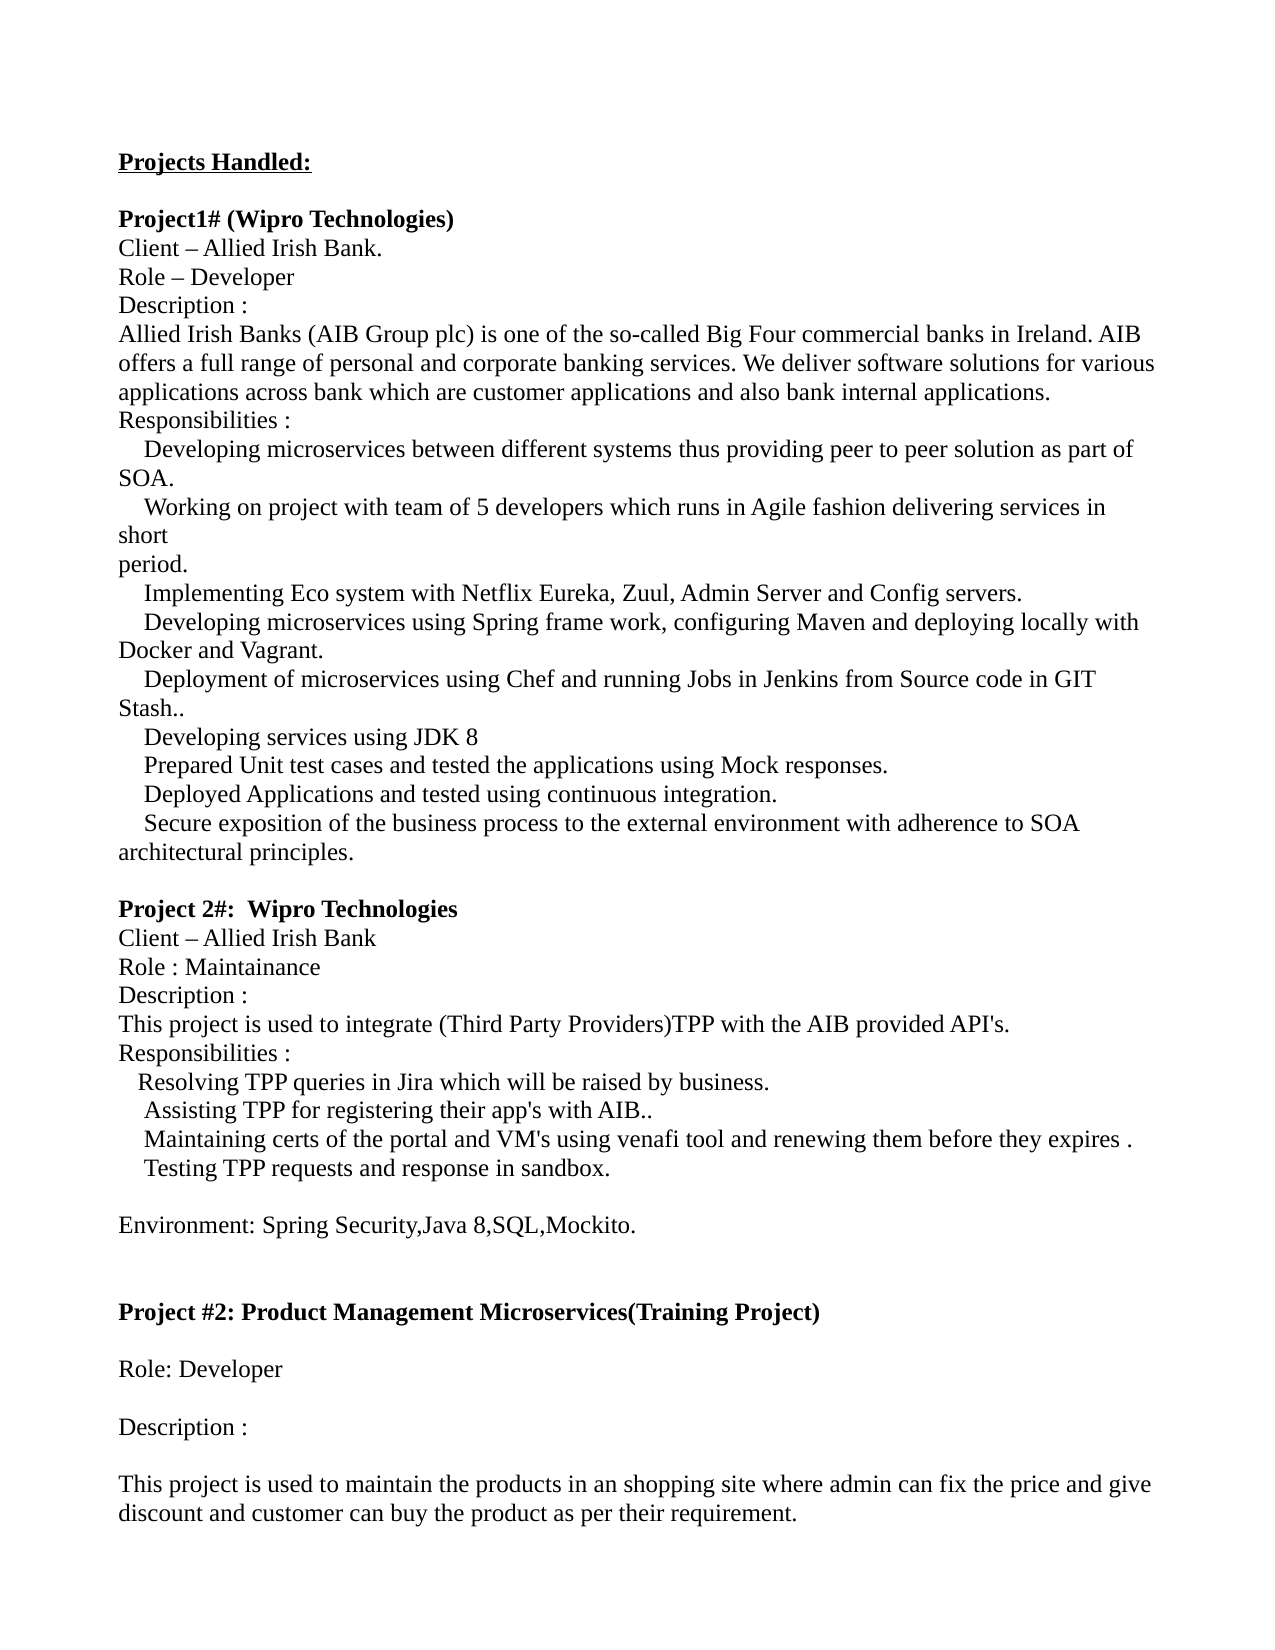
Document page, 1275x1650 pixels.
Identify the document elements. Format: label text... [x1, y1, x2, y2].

text  Implementing Eco system with Netflix Eureka, Zuul, Admin Server and Config servers. [118, 578, 1157, 607]
text Client – Allied Irish Bank [118, 923, 1157, 952]
text Docker and Vagrant. [118, 636, 1157, 664]
text SOA. [118, 463, 1157, 492]
text architectural principles. [118, 837, 1157, 866]
text period. [118, 549, 1157, 578]
text Role: Developer [118, 1354, 1157, 1383]
text Project #2: Product Management Microservices(Training Project) [118, 1297, 1157, 1326]
text Environment: Spring Security,Java 8,SQL,Mockito. [118, 1211, 1157, 1239]
text Role : Maintainance [118, 952, 1157, 981]
text  Secure exposition of the business process to the external environment with adherence to SOA [118, 808, 1157, 837]
text Responsibilities : [118, 406, 1157, 434]
text  Deployed Applications and tested using continuous integration. [118, 779, 1157, 808]
text Resolving TPP queries in Jira which will be raised by business. [118, 1067, 1157, 1096]
text Description : [118, 981, 1157, 1009]
text Project 2#: Wipro Technologies [118, 894, 1157, 923]
text Description : [118, 291, 1157, 319]
text  Developing microservices using Spring frame work, configuring Maven and deploying locally with [118, 607, 1157, 636]
text Projects Handled: [118, 147, 1157, 176]
text  Maintaining certs of the portal and VM's using venafi tool and renewing them before they expires . [118, 1124, 1157, 1153]
text Allied Irish Banks (AIB Group plc) is one of the so-called Big Four commercial banks in Ireland. AIB [118, 319, 1157, 348]
text Description : [118, 1412, 1157, 1441]
text  Testing TPP requests and response in sandbox. [118, 1153, 1157, 1182]
text Client – Allied Irish Bank. [118, 233, 1157, 262]
text Role – Developer [118, 262, 1157, 291]
text  Developing services using JDK 8 [118, 722, 1157, 751]
text Project1# (Wipro Technologies) [118, 204, 1157, 233]
text Responsibilities : [118, 1038, 1157, 1067]
text  Developing microservices between different systems thus providing peer to peer solution as part of [118, 434, 1157, 463]
text offers a full range of personal and corporate banking services. We deliver software solutions for various [118, 348, 1157, 377]
text  Prepared Unit test cases and tested the applications using Mock responses. [118, 751, 1157, 779]
text  Working on project with team of 5 developers which runs in Agile fashion delivering services in short [118, 492, 1157, 549]
text  Assisting TPP for registering their app's with AIB.. [118, 1096, 1157, 1124]
text This project is used to integrate (Third Party Providers)TPP with the AIB provided API's. [118, 1009, 1157, 1038]
text applications across bank which are customer applications and also bank internal applications. [118, 377, 1157, 406]
text  Deployment of microservices using Chef and running Jobs in Jenkins from Source code in GIT Stash.. [118, 664, 1157, 722]
text This project is used to maintain the products in an shopping site where admin can fix the price and give discount and customer can buy the product as per their requirement. [118, 1469, 1157, 1527]
